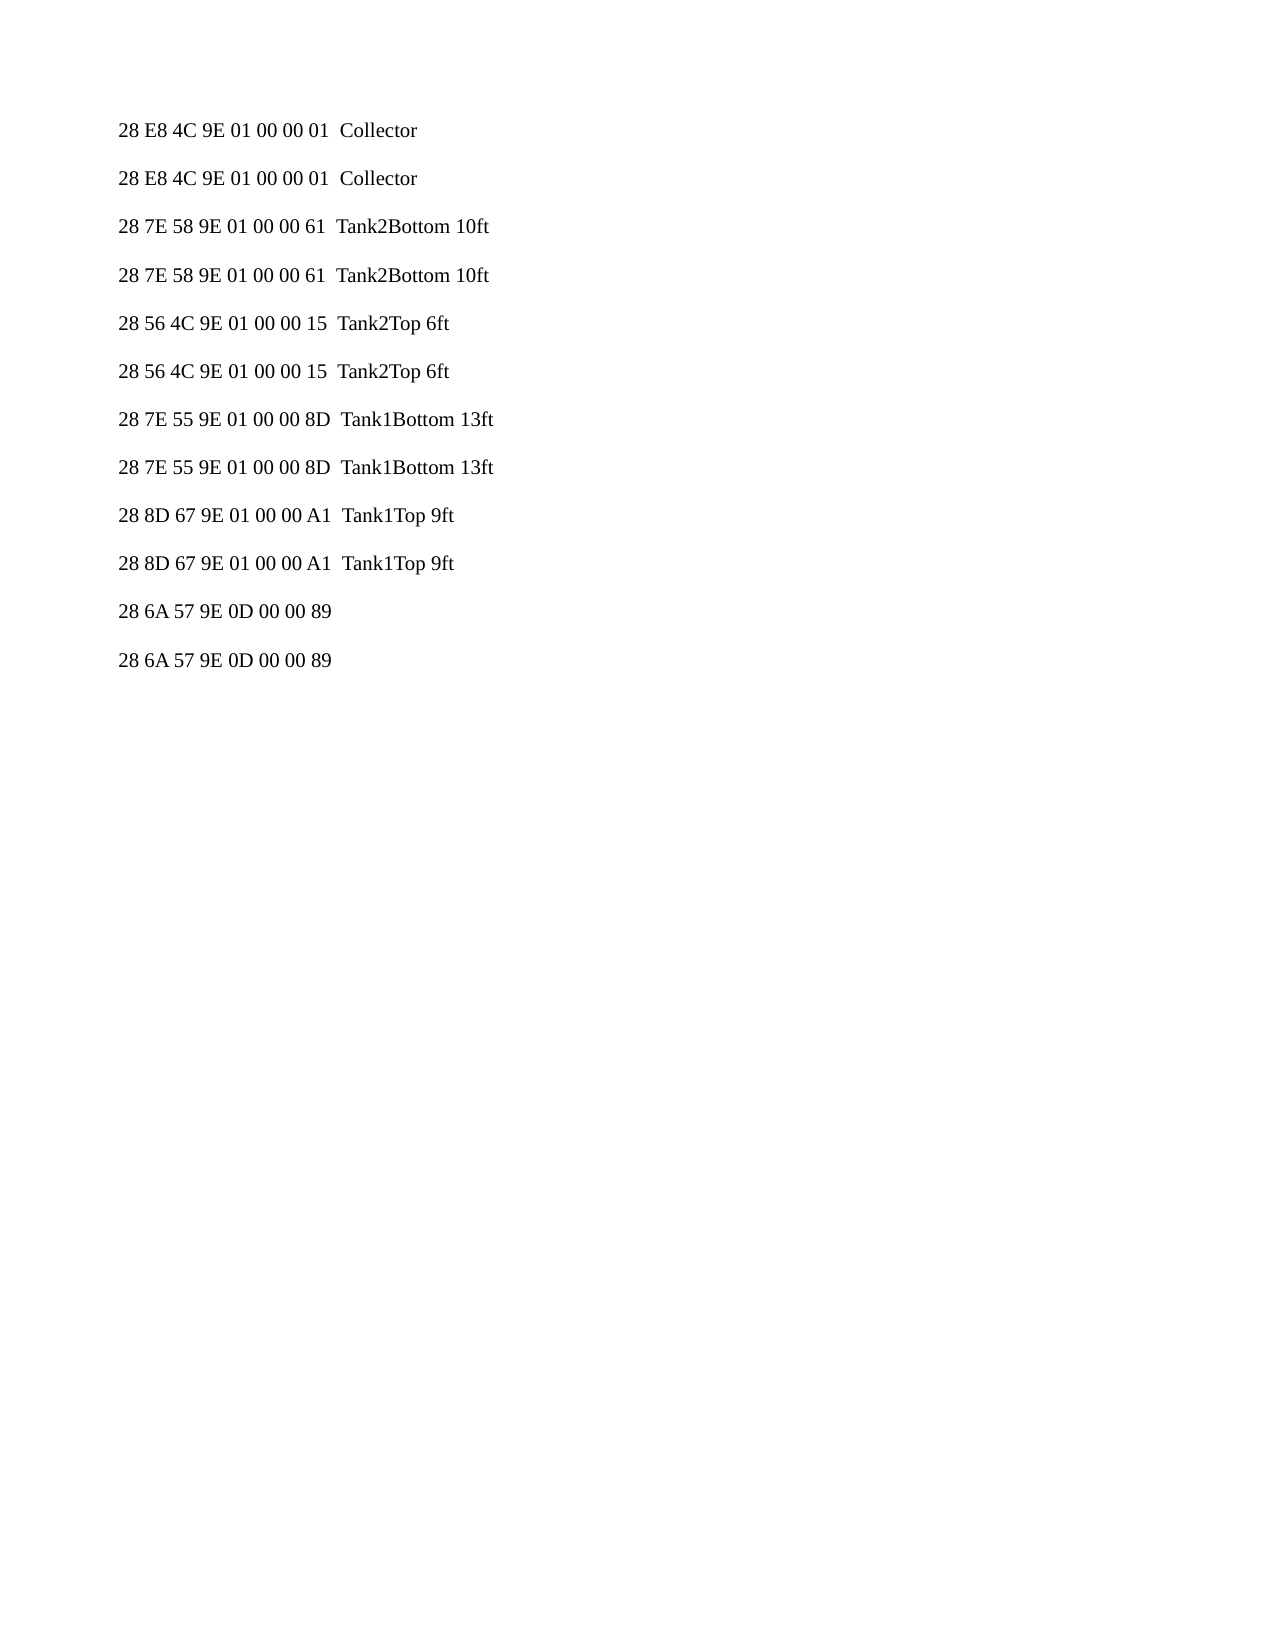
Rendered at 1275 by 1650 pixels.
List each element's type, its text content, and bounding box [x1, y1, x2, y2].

text 28 8D 67 9E 01 00 00 A1 Tank1Top 9ft [118, 503, 1157, 527]
text 28 56 4C 9E 01 00 00 15 Tank2Top 6ft [118, 359, 1157, 383]
text 28 8D 67 9E 01 00 00 A1 Tank1Top 9ft [118, 551, 1157, 575]
text 28 6A 57 9E 0D 00 00 89 [118, 647, 1157, 672]
text 28 7E 58 9E 01 00 00 61 Tank2Bottom 10ft [118, 214, 1157, 238]
text 28 7E 58 9E 01 00 00 61 Tank2Bottom 10ft [118, 262, 1157, 287]
text 28 6A 57 9E 0D 00 00 89 [118, 599, 1157, 623]
text 28 56 4C 9E 01 00 00 15 Tank2Top 6ft [118, 311, 1157, 335]
text 28 E8 4C 9E 01 00 00 01 Collector [118, 118, 1157, 142]
text 28 E8 4C 9E 01 00 00 01 Collector [118, 166, 1157, 190]
text 28 7E 55 9E 01 00 00 8D Tank1Bottom 13ft [118, 455, 1157, 479]
text 28 7E 55 9E 01 00 00 8D Tank1Bottom 13ft [118, 407, 1157, 431]
